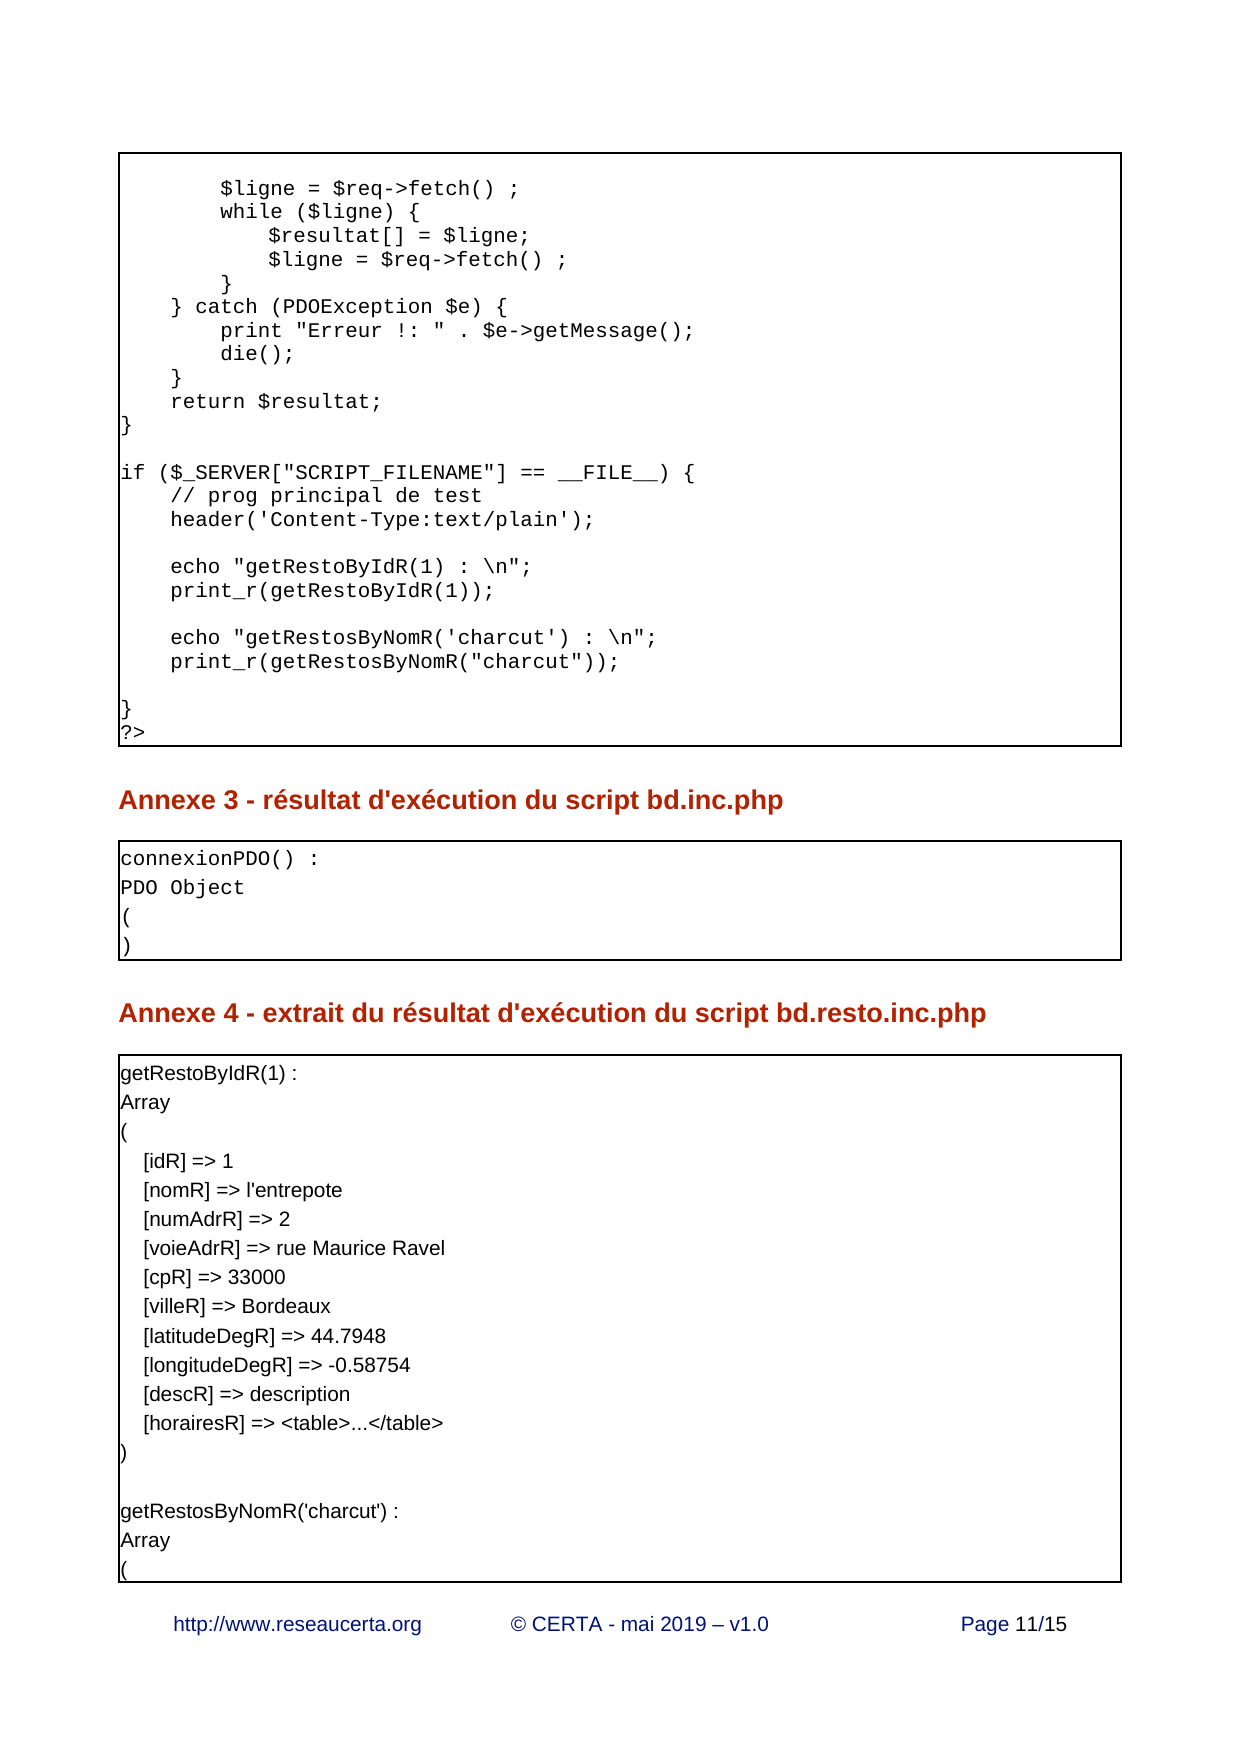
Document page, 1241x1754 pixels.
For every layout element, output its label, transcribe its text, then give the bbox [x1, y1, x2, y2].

text } [120, 412, 1120, 438]
text } [120, 696, 1120, 720]
text } catch (PDOException $e) { [120, 294, 1120, 318]
text echo "getRestosByNomR('charcut') : \n"; [120, 625, 1120, 649]
text getRestosByNomR('charcut') : [120, 1491, 1120, 1520]
text [voieAdrR] => rue Maurice Ravel [120, 1229, 1120, 1258]
text $ligne = $req->fetch() ; [120, 176, 1120, 199]
text print "Erreur !: " . $e->getMessage(); [120, 318, 1120, 341]
text return $resultat; [120, 389, 1120, 412]
text } [120, 270, 1120, 294]
text getRestoByIdR(1) : [120, 1056, 1120, 1083]
text Annexe 3 - résultat d'exécution du script bd.inc.php [118, 784, 1122, 815]
text [numAdrR] => 2 [120, 1199, 1120, 1229]
text connexionPDO() : [120, 842, 1120, 869]
text ( [120, 1112, 1120, 1141]
text Annexe 4 - extrait du résultat d'exécution du script bd.resto.inc.php [118, 997, 1122, 1029]
text Array [120, 1520, 1120, 1549]
text [latitudeDegR] => 44.7948 [120, 1316, 1120, 1345]
text // prog principal de test [120, 483, 1120, 507]
text Array [120, 1083, 1120, 1112]
text ?> [120, 720, 1120, 745]
text $ligne = $req->fetch() ; [120, 247, 1120, 270]
text } [120, 365, 1120, 389]
text ( [120, 898, 1120, 928]
text [longitudeDegR] => -0.58754 [120, 1345, 1120, 1374]
text while ($ligne) { [120, 199, 1120, 223]
text $resultat[] = $ligne; [120, 223, 1120, 247]
text ) [120, 928, 1120, 959]
text [cpR] => 33000 [120, 1258, 1120, 1287]
text [nomR] => l'entrepote [120, 1170, 1120, 1199]
text print_r(getRestoByIdR(1)); [120, 578, 1120, 603]
text if ($_SERVER["SCRIPT_FILENAME"] == __FILE__) { [120, 459, 1120, 483]
text [descR] => description [120, 1374, 1120, 1404]
text print_r(getRestosByNomR("charcut")); [120, 649, 1120, 674]
text [idR] => 1 [120, 1141, 1120, 1170]
text ( [120, 1549, 1120, 1581]
text die(); [120, 341, 1120, 365]
text header('Content-Type:text/plain'); [120, 507, 1120, 533]
text ) [120, 1433, 1120, 1464]
text [horairesR] => <table>...</table> [120, 1404, 1120, 1433]
text PDO Object [120, 869, 1120, 898]
text echo "getRestoByIdR(1) : \n"; [120, 554, 1120, 578]
text [villeR] => Bordeaux [120, 1287, 1120, 1316]
